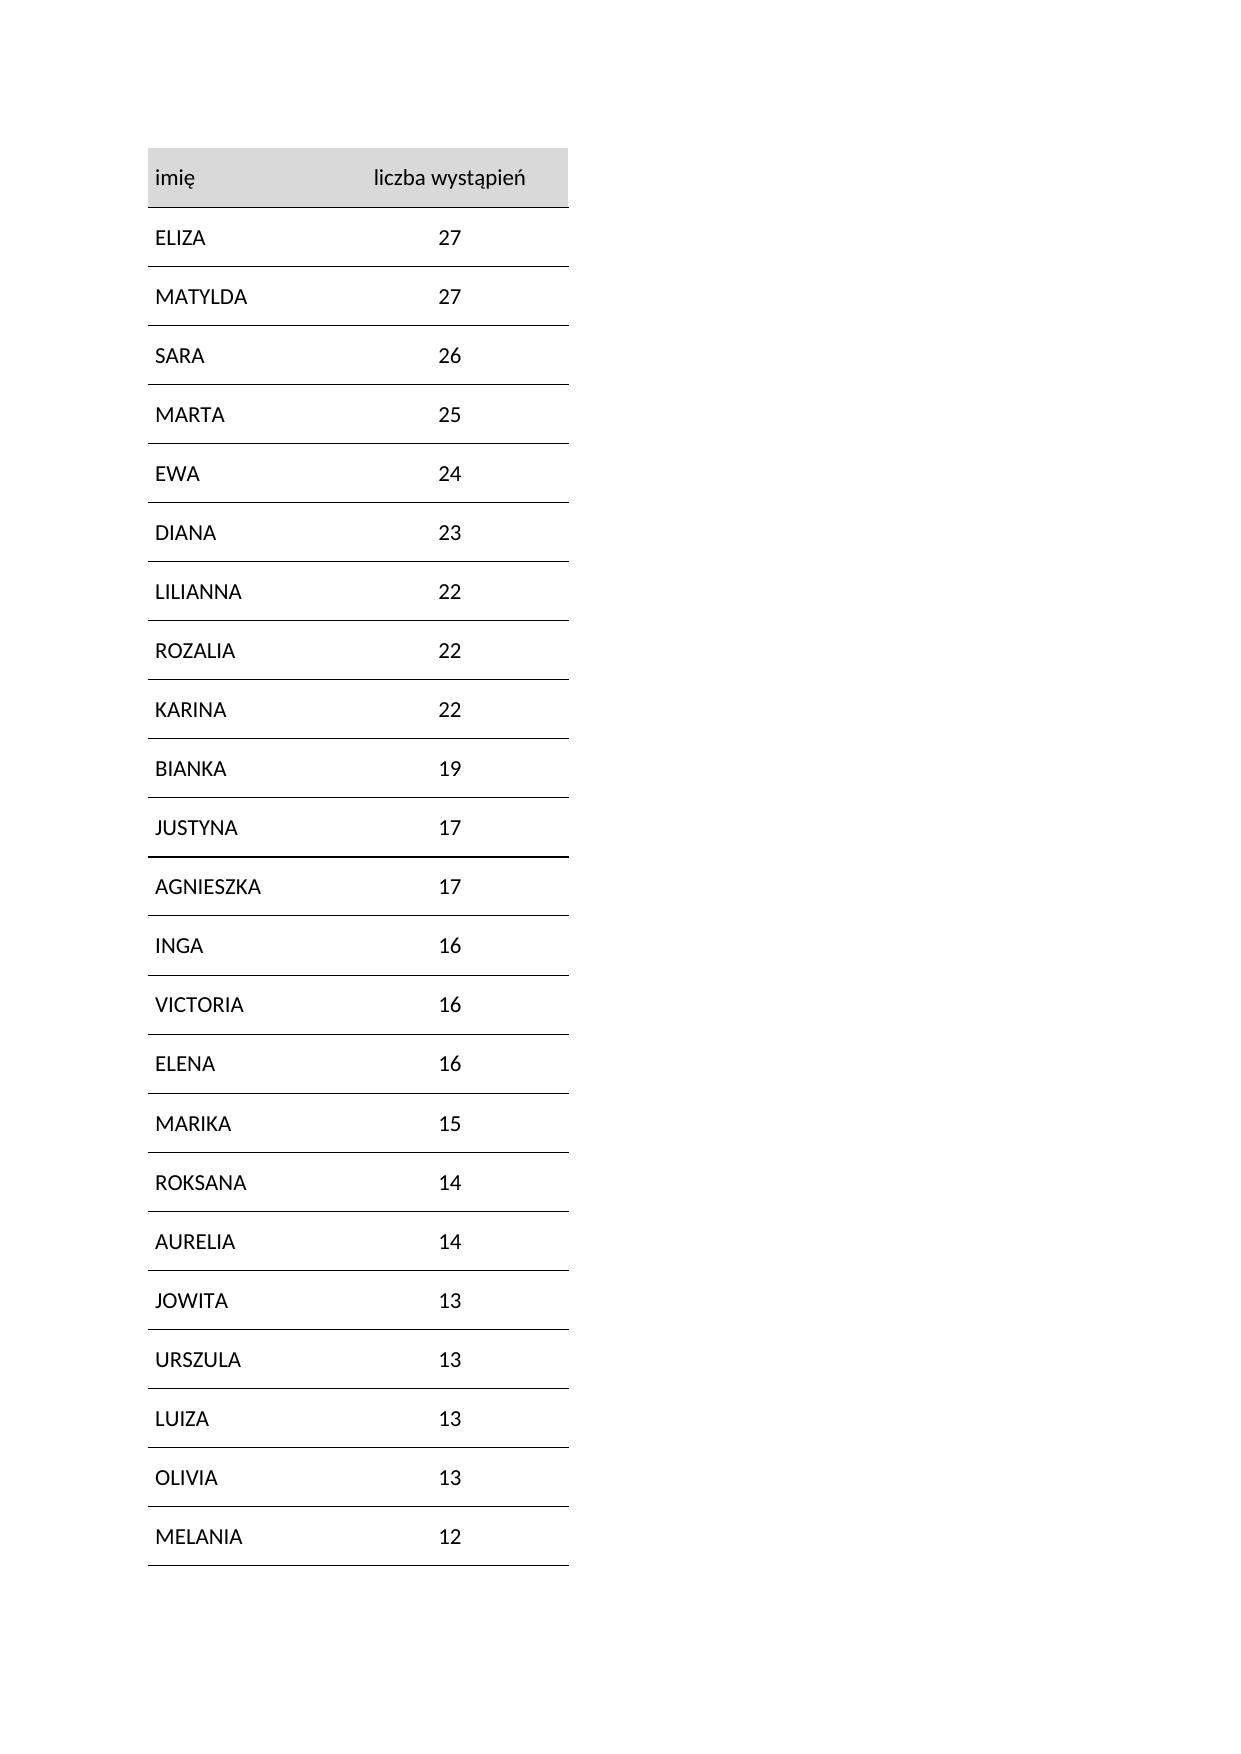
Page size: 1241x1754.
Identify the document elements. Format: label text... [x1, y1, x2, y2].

table_cell MATYLDA [148, 267, 331, 325]
table_cell MELANIA [148, 1507, 331, 1565]
table_cell KARINA [148, 680, 331, 738]
table_cell 16 [331, 976, 568, 1033]
table_cell ELENA [148, 1035, 331, 1093]
table_cell ELIZA [148, 208, 331, 266]
table_cell OLIVIA [148, 1448, 331, 1506]
table_cell 22 [331, 680, 568, 738]
table_cell 22 [331, 621, 568, 679]
table_cell 25 [331, 385, 568, 443]
table_cell JUSTYNA [148, 798, 331, 856]
table_cell URSZULA [148, 1330, 331, 1388]
table_cell INGA [148, 916, 331, 974]
table_cell JOWITA [148, 1271, 331, 1329]
table_cell ROZALIA [148, 621, 331, 679]
table_header imię [148, 148, 331, 207]
table_cell 22 [331, 562, 568, 620]
table_cell 27 [331, 267, 568, 325]
table_cell 15 [331, 1094, 568, 1152]
table_cell 19 [331, 739, 568, 797]
table_cell MARTA [148, 385, 331, 443]
table_cell 14 [331, 1153, 568, 1211]
table_cell 12 [331, 1507, 568, 1565]
table_cell BIANKA [148, 739, 331, 797]
table_cell 13 [331, 1330, 568, 1388]
table_cell VICTORIA [148, 976, 331, 1033]
table_cell MARIKA [148, 1094, 331, 1152]
table_cell LUIZA [148, 1389, 331, 1447]
table_cell EWA [148, 444, 331, 502]
table_header liczba wystąpień [331, 148, 568, 207]
table_cell 17 [331, 798, 568, 856]
table_cell 24 [331, 444, 568, 502]
table_cell DIANA [148, 503, 331, 561]
table_cell 13 [331, 1389, 568, 1447]
table_cell 13 [331, 1271, 568, 1329]
table_cell 16 [331, 1035, 568, 1093]
table_cell AGNIESZKA [148, 858, 331, 915]
table_cell 16 [331, 916, 568, 974]
table_cell 13 [331, 1448, 568, 1506]
table_cell ROKSANA [148, 1153, 331, 1211]
table_cell 14 [331, 1212, 568, 1270]
table_cell 17 [331, 858, 568, 915]
table_cell AURELIA [148, 1212, 331, 1270]
table_cell 23 [331, 503, 568, 561]
table_cell 26 [331, 326, 568, 384]
table_cell SARA [148, 326, 331, 384]
table_cell 27 [331, 208, 568, 266]
table_cell LILIANNA [148, 562, 331, 620]
